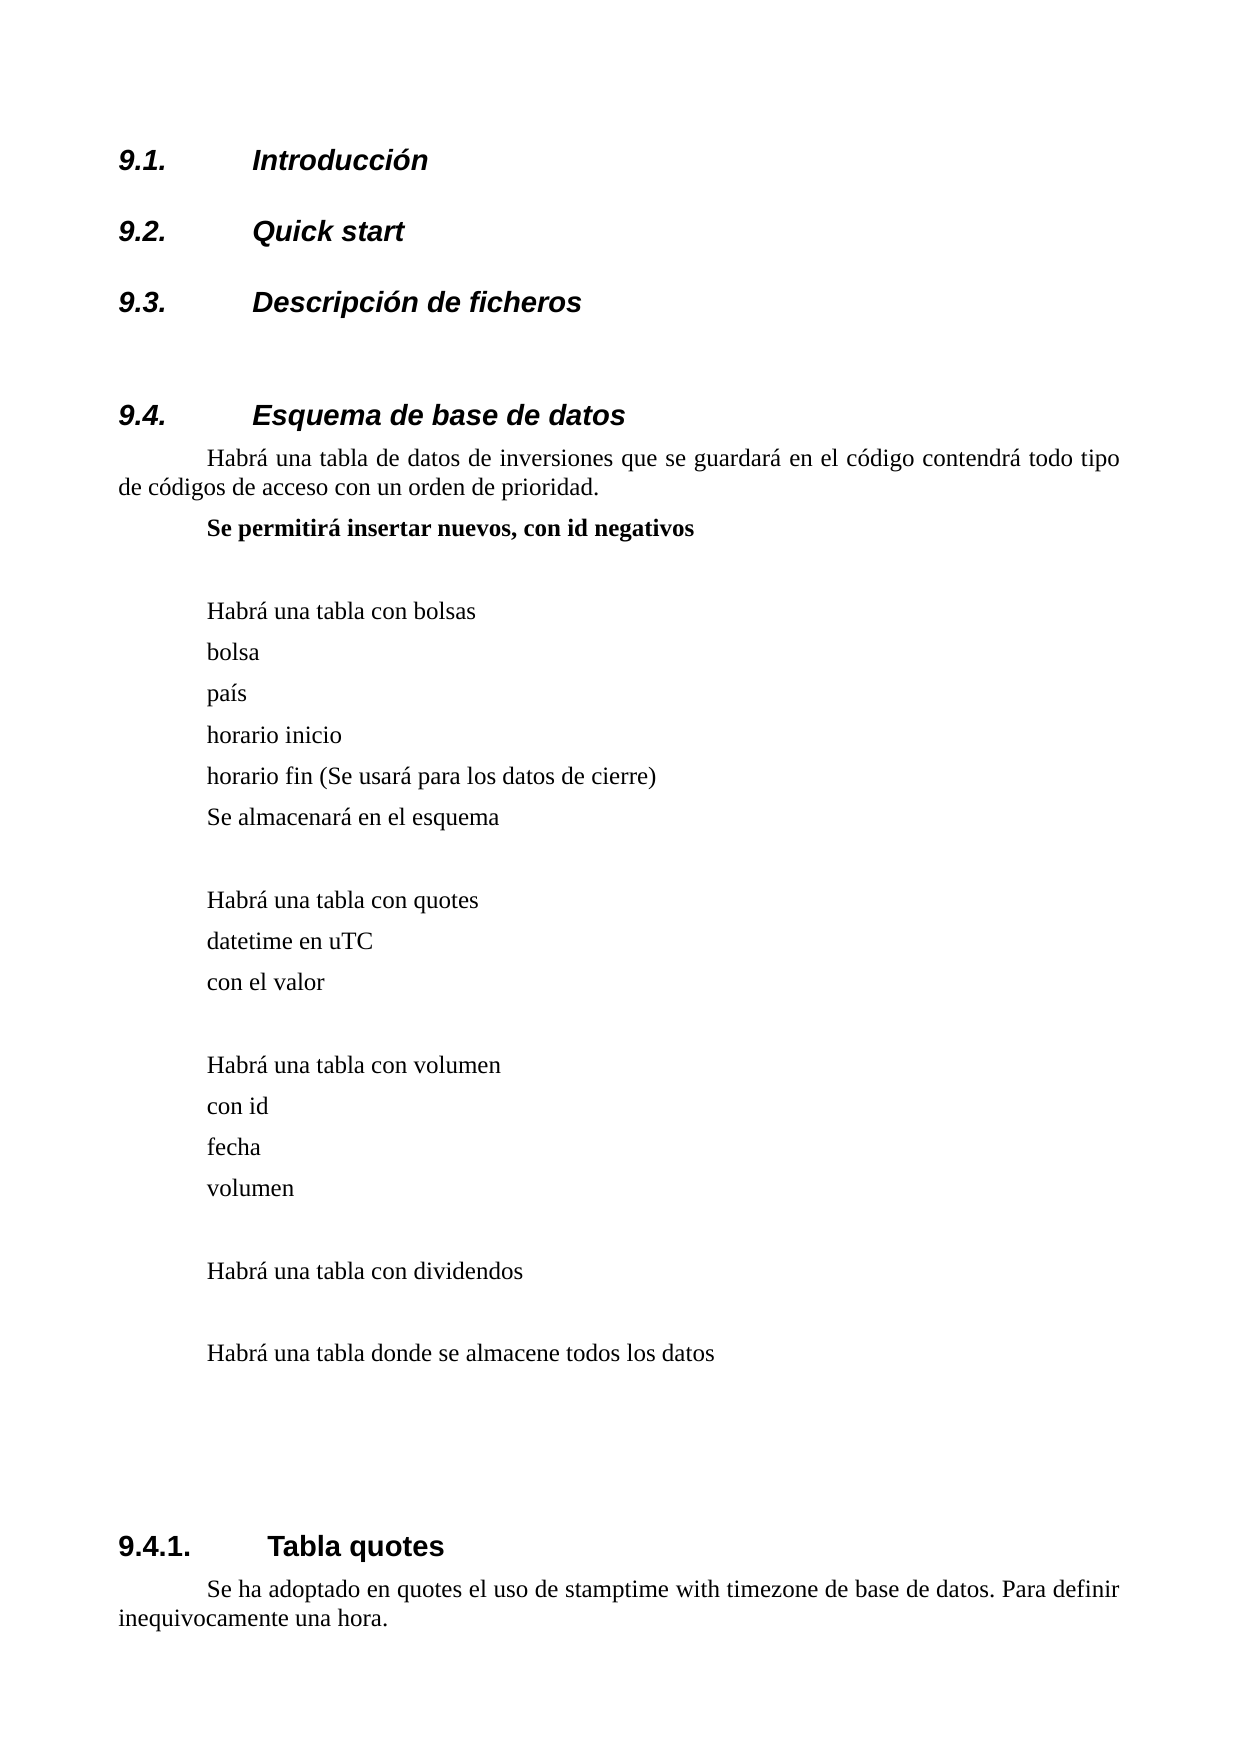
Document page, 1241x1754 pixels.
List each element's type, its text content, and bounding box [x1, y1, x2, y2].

text Habrá una tabla con quotes [118, 885, 1122, 913]
subtitle Introducción [118, 143, 1122, 177]
text país [118, 678, 1122, 707]
text Se almacenará en el esquema [118, 802, 1122, 831]
text volumen [118, 1173, 1122, 1202]
text con id [118, 1091, 1122, 1120]
text Habrá una tabla con volumen [118, 1050, 1122, 1078]
subtitle Esquema de base de datos [118, 397, 1122, 431]
text Habrá una tabla con dividendos [118, 1256, 1122, 1285]
text Habrá una tabla con bolsas [118, 596, 1122, 625]
text Habrá una tabla donde se almacene todos los datos [118, 1338, 1122, 1367]
text horario fin (Se usará para los datos de cierre) [118, 761, 1122, 790]
text datetime en uTC [118, 926, 1122, 955]
text con el valor [118, 967, 1122, 996]
subtitle Tabla quotes [118, 1528, 1122, 1562]
text bolsa [118, 637, 1122, 666]
subtitle Quick start [118, 214, 1122, 248]
text Se permitirá insertar nuevos, con id negativos [118, 513, 1122, 542]
text Habrá una tabla de datos de inversiones que se guardará en el código contendrá todo tipo de códigos de acceso con un orden de prioridad. [118, 443, 1122, 501]
text horario inicio [118, 720, 1122, 748]
text fecha [118, 1132, 1122, 1161]
text Se ha adoptado en quotes el uso de stamptime with timezone de base de datos. Para definir inequivocamente una hora. [118, 1574, 1122, 1632]
subtitle Descripción de ficheros [118, 285, 1122, 319]
